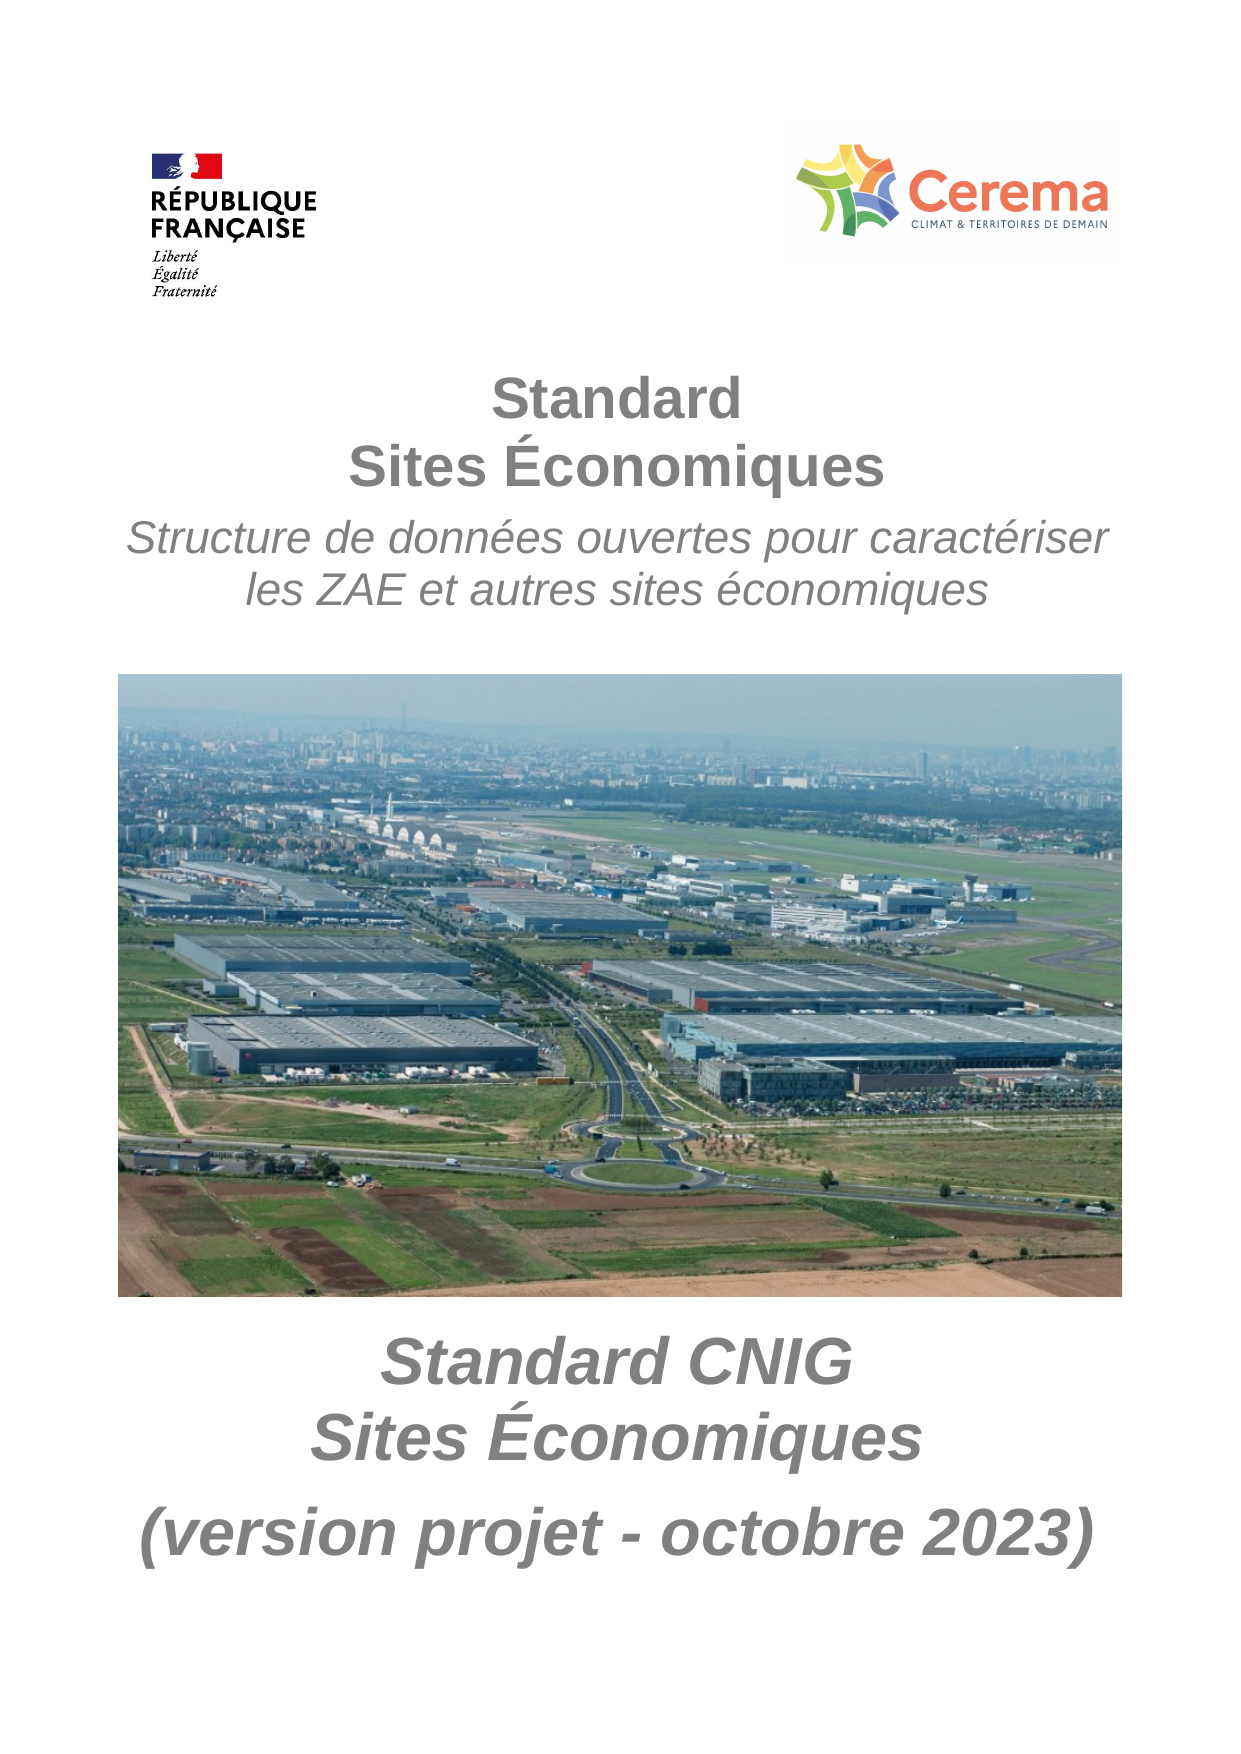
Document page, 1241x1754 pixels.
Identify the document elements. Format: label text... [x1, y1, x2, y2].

table_cell [118, 1297, 1122, 1322]
table_cell Standard Sites Économiques Structure de données ouvertes pour caractériser les ZAE et autres sites économiques [118, 335, 1122, 645]
picture [787, 118, 1123, 267]
picture [118, 118, 354, 332]
table_cell [118, 645, 1122, 674]
table_header [118, 118, 453, 335]
picture [118, 674, 1123, 1297]
table_header [453, 118, 787, 335]
table_cell Standard CNIG Sites Économiques (version projet - octobre 2023) [118, 1322, 1122, 1569]
table_header [787, 267, 1122, 335]
